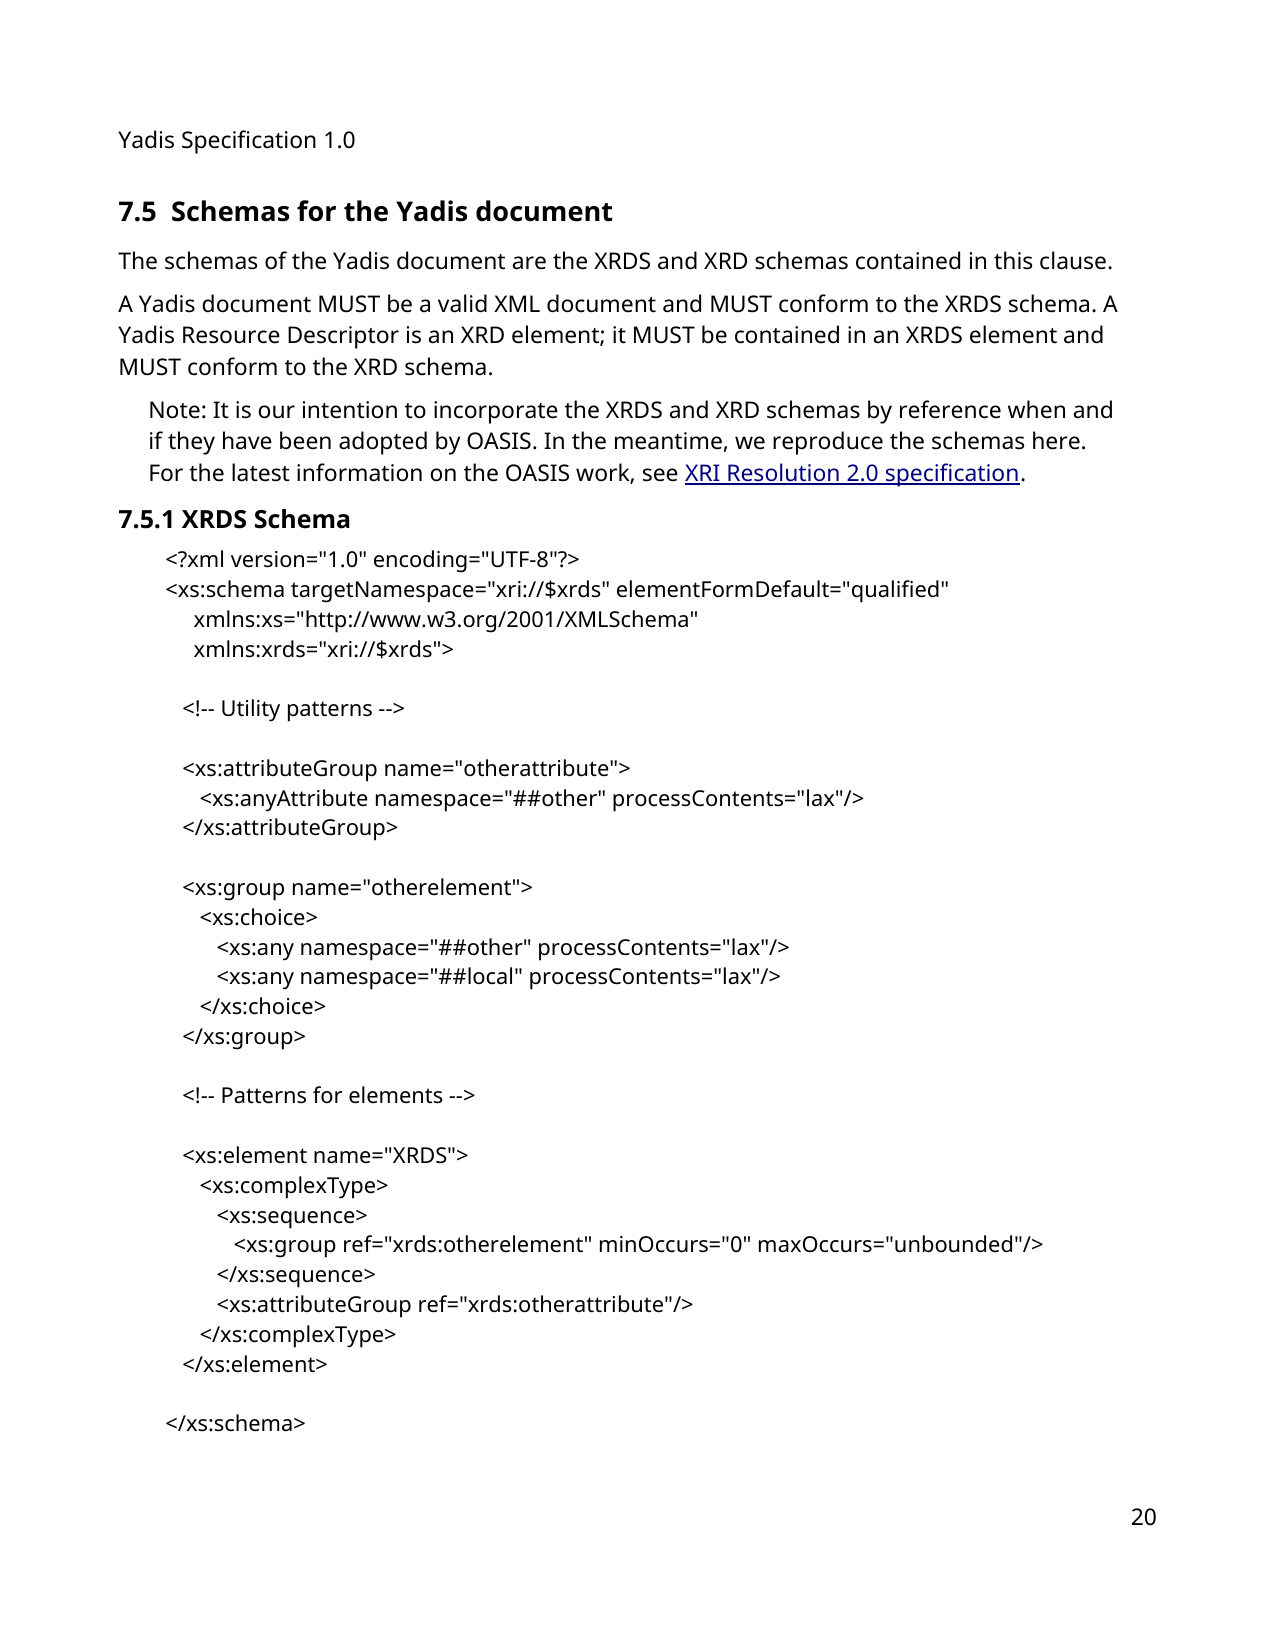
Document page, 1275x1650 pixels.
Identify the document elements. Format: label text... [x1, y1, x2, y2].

text <xs:choice> [148, 902, 1157, 932]
text xmlns:xrds="xri://$xrds"> [148, 634, 1157, 663]
text <xs:attributeGroup name="otherattribute"> [148, 753, 1157, 783]
text xmlns:xs="http://www.w3.org/2001/XMLSchema" [148, 604, 1157, 634]
text </xs:element> [148, 1349, 1157, 1378]
text <xs:anyAttribute namespace="##other" processContents="lax"/> [148, 783, 1157, 812]
text <xs:schema targetNamespace="xri://$xrds" elementFormDefault="qualified" [148, 574, 1157, 604]
text </xs:sequence> [148, 1259, 1157, 1289]
text </xs:complexType> [148, 1319, 1157, 1349]
text <xs:element name="XRDS"> [148, 1140, 1157, 1170]
text The schemas of the Yadis document are the XRDS and XRD schemas contained in this clause. [118, 245, 1157, 276]
text <xs:sequence> [148, 1200, 1157, 1229]
text </xs:attributeGroup> [148, 812, 1157, 842]
subtitle 7.5.1 XRDS Schema [118, 501, 1157, 535]
text </xs:schema> [148, 1408, 1157, 1438]
text <!-- Utility patterns --> [148, 693, 1157, 723]
text <xs:attributeGroup ref="xrds:otherattribute"/> [148, 1289, 1157, 1319]
text A Yadis document MUST be a valid XML document and MUST conform to the XRDS schema. A Yadis Resource Descriptor is an XRD element; it MUST be contained in an XRDS element and MUST conform to the XRD schema. [118, 288, 1157, 382]
text <xs:any namespace="##other" processContents="lax"/> [148, 932, 1157, 961]
text <?xml version="1.0" encoding="UTF-8"?> [148, 544, 1157, 574]
text </xs:choice> [148, 991, 1157, 1021]
text <xs:group ref="xrds:otherelement" minOccurs="0" maxOccurs="unbounded"/> [148, 1229, 1157, 1259]
text Note: It is our intention to incorporate the XRDS and XRD schemas by reference when and if they have been adopted by OASIS. In the meantime, we reproduce the schemas here. For the latest information on the OASIS work, see XRI Resolution 2.0 specification. [148, 394, 1127, 488]
text </xs:group> [148, 1021, 1157, 1051]
text <xs:any namespace="##local" processContents="lax"/> [148, 961, 1157, 991]
text <xs:group name="otherelement"> [148, 872, 1157, 902]
text <!-- Patterns for elements --> [148, 1081, 1157, 1110]
subtitle 7.5 Schemas for the Yadis document [118, 193, 1157, 230]
text <xs:complexType> [148, 1170, 1157, 1200]
